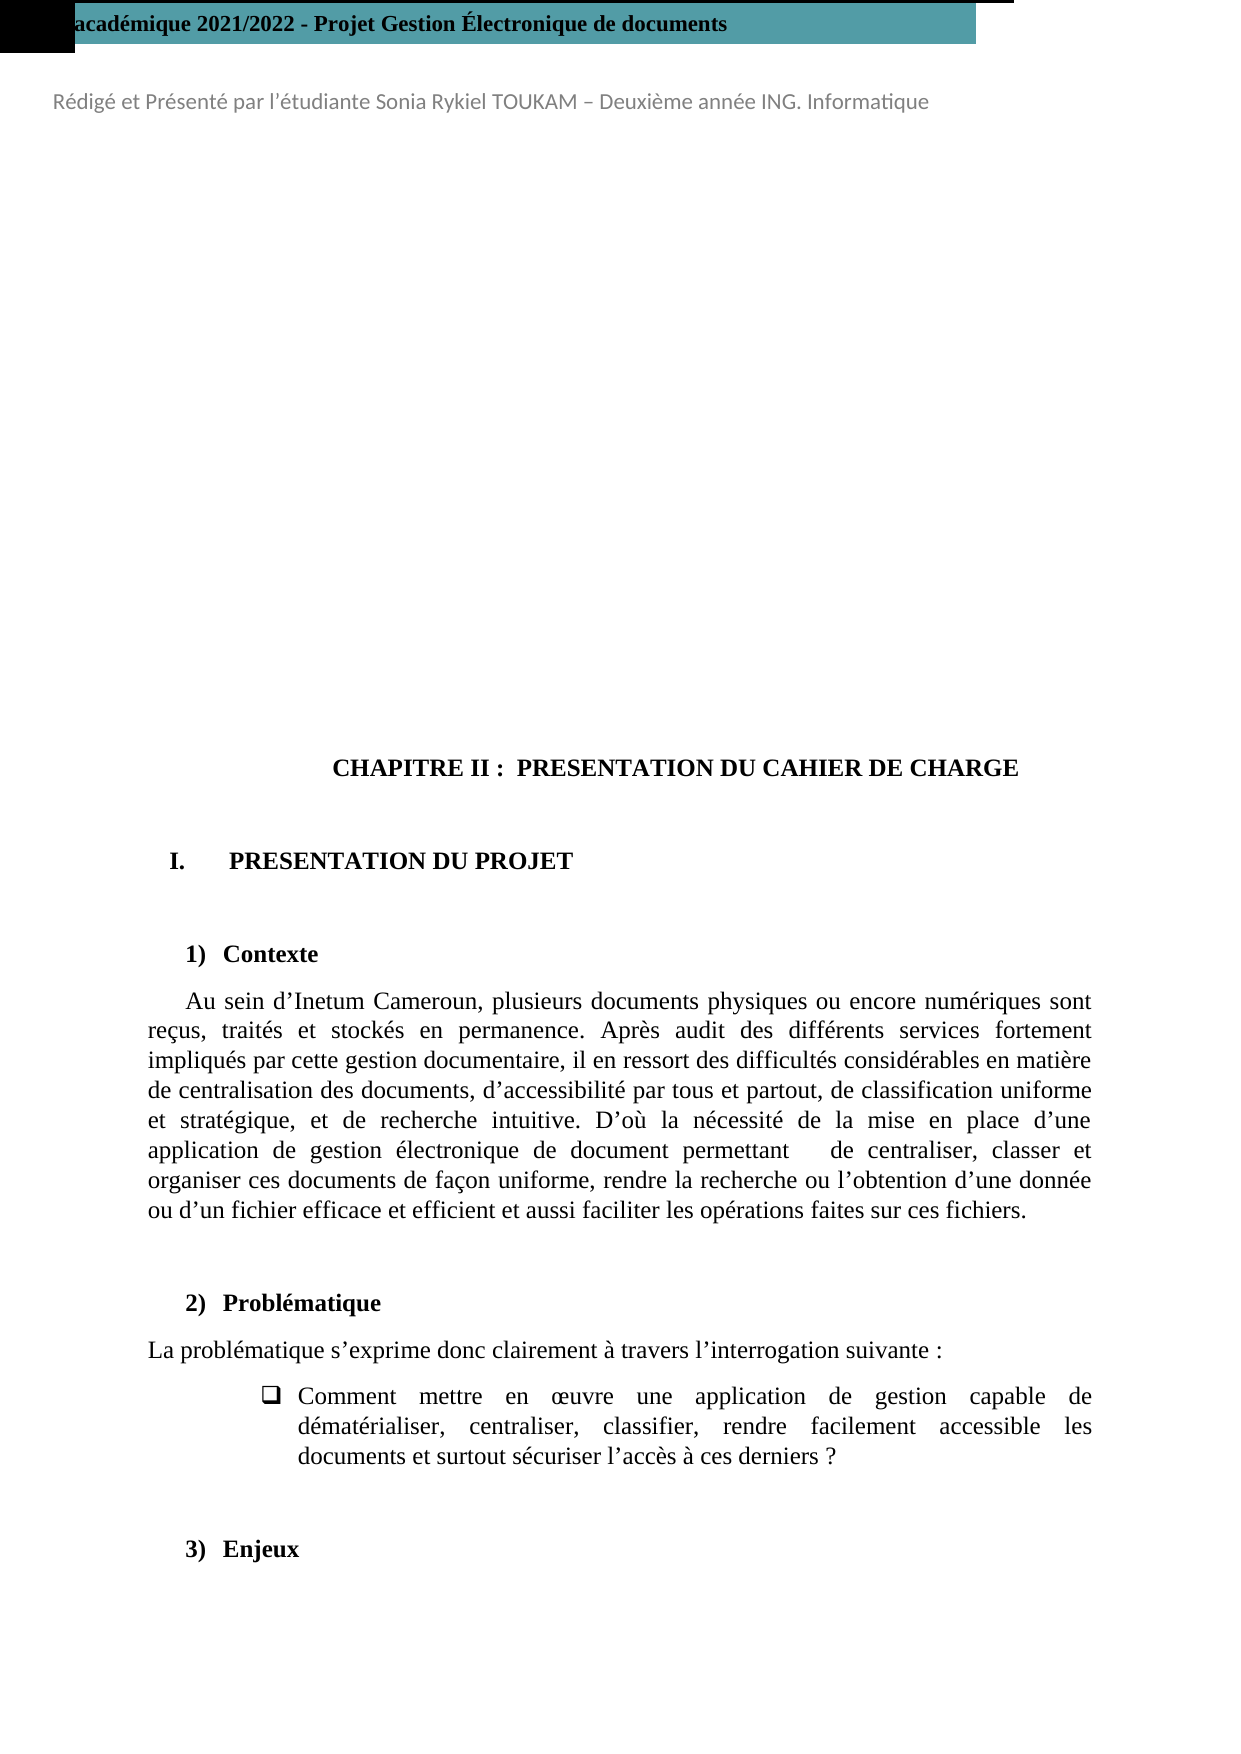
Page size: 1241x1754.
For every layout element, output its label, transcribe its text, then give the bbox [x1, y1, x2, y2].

list Contexte [185, 939, 1093, 968]
list Comment mettre en œuvre une application de gestion capable de dématérialiser, centraliser, classifier, rendre facilement accessible les documents et surtout sécuriser l’accès à ces derniers ? [260, 1381, 1093, 1470]
text La problématique s’exprime donc clairement à travers l’interrogation suivante : [148, 1335, 1093, 1363]
list Problématique [185, 1288, 1093, 1317]
text Au sein d’Inetum Cameroun, plusieurs documents physiques ou encore numériques sont reçus, traités et stockés en permanence. Après audit des différents services fortement impliqués par cette gestion documentaire, il en ressort des difficultés considérables en matière de centralisation des documents, d’accessibilité par tous et partout, de classification uniforme et stratégique, et de recherche intuitive. D’où la nécessité de la mise en place d’une application de gestion électronique de document permettant de centraliser, classer et organiser ces documents de façon uniforme, rendre la recherche ou l’obtention d’une donnée ou d’un fichier efficace et efficient et aussi faciliter les opérations faites sur ces fichiers. [148, 986, 1093, 1224]
list Enjeux [185, 1534, 1093, 1563]
list PRESENTATION DU PROJET [185, 846, 1093, 875]
text CHAPITRE II : PRESENTATION DU CAHIER DE CHARGE [148, 753, 1093, 782]
